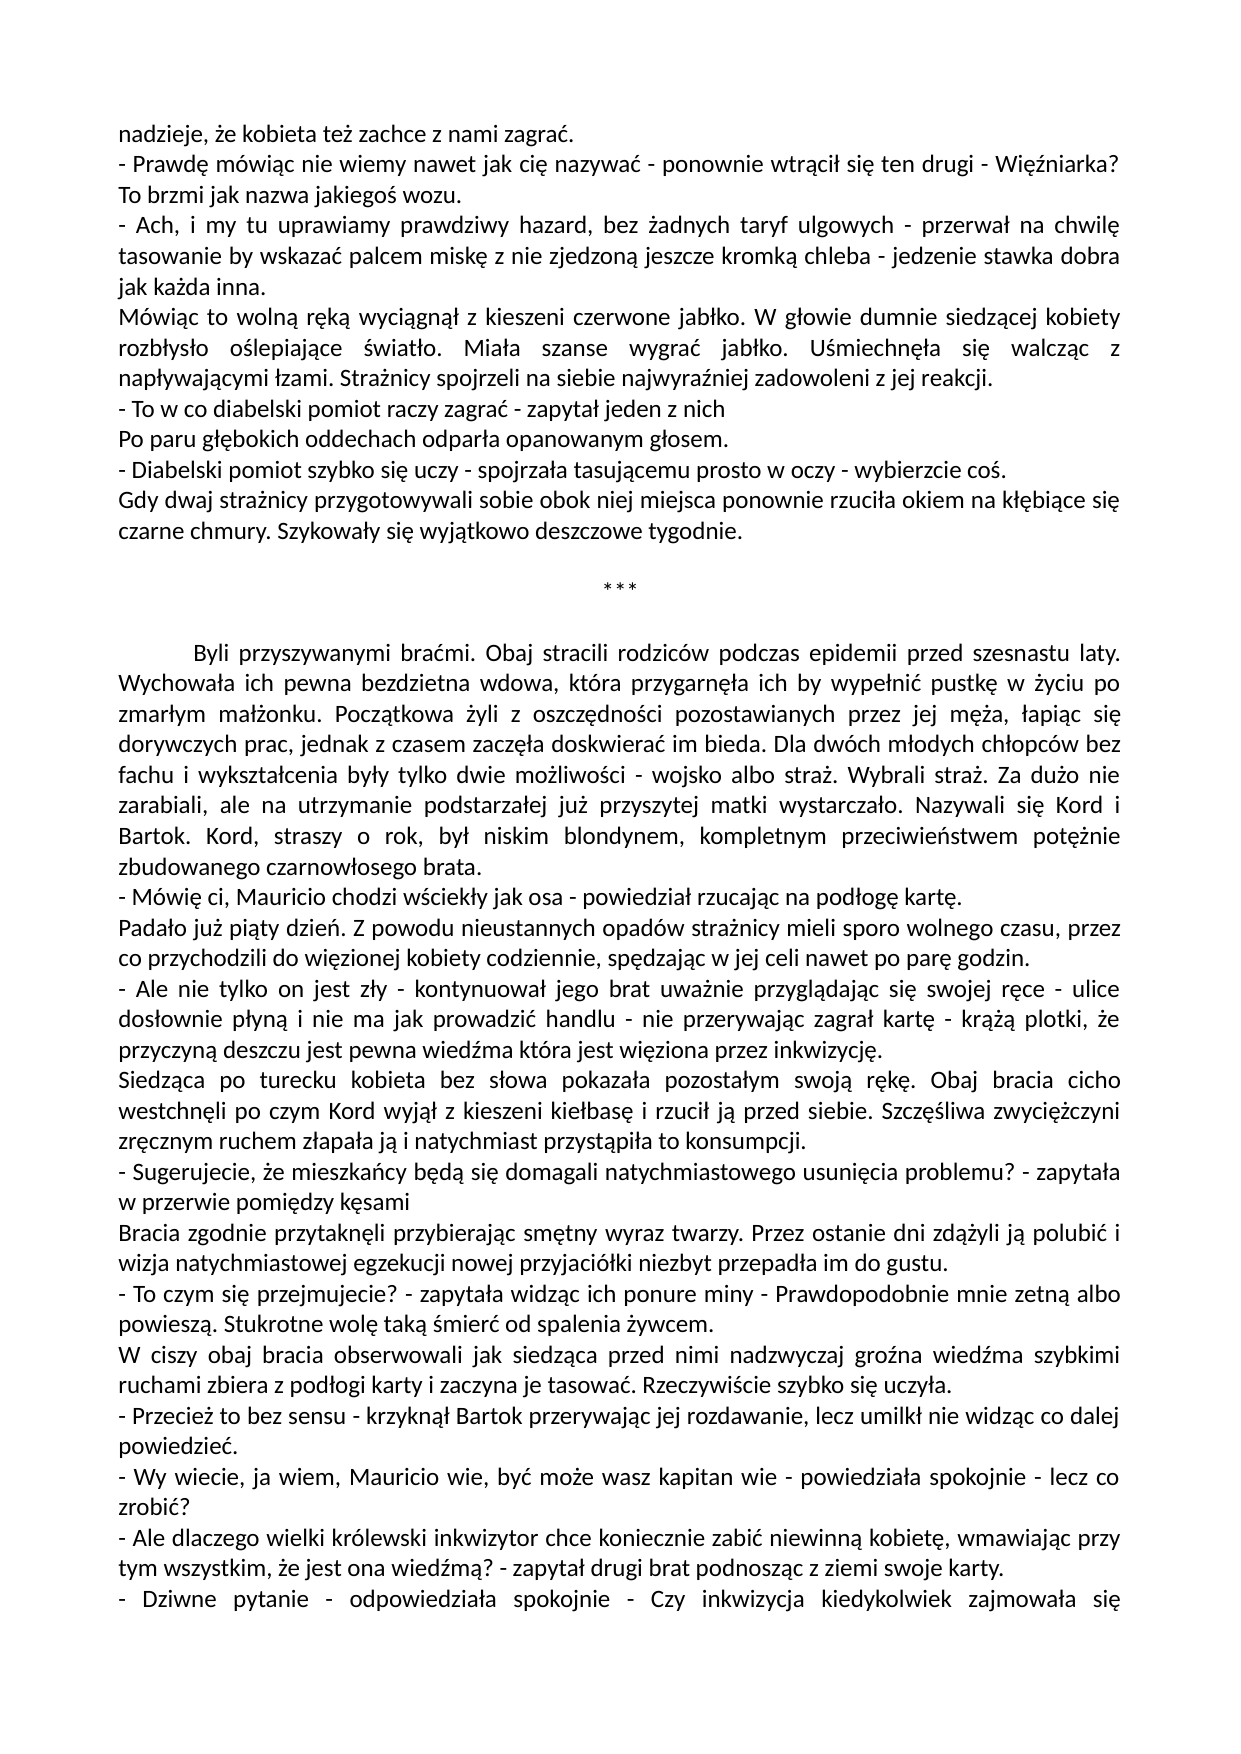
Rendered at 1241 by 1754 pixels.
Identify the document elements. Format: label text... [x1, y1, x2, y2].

text Mówiąc to wolną ręką wyciągnął z kieszeni czerwone jabłko. W głowie dumnie siedzącej kobiety rozbłysło oślepiające światło. Miała szanse wygrać jabłko. Uśmiechnęła się walcząc z napływającymi łzami. Strażnicy spojrzeli na siebie najwyraźniej zadowoleni z jej reakcji. [118, 301, 1122, 393]
text - Diabelski pomiot szybko się uczy - spojrzała tasującemu prosto w oczy - wybierzcie coś. [118, 454, 1122, 484]
text Byli przyszywanymi braćmi. Obaj stracili rodziców podczas epidemii przed szesnastu laty. Wychowała ich pewna bezdzietna wdowa, która przygarnęła ich by wypełnić pustkę w życiu po zmarłym małżonku. Początkowa żyli z oszczędności pozostawianych przez jej męża, łapiąc się dorywczych prac, jednak z czasem zaczęła doskwierać im bieda. Dla dwóch młodych chłopców bez fachu i wykształcenia były tylko dwie możliwości - wojsko albo straż. Wybrali straż. Za dużo nie zarabiali, ale na utrzymanie podstarzałej już przyszytej matki wystarczało. Nazywali się Kord i Bartok. Kord, straszy o rok, był niskim blondynem, kompletnym przeciwieństwem potężnie zbudowanego czarnowłosego brata. [118, 637, 1122, 881]
text - To w co diabelski pomiot raczy zagrać - zapytał jeden z nich [118, 393, 1122, 423]
text Siedząca po turecku kobieta bez słowa pokazała pozostałym swoją rękę. Obaj bracia cicho westchnęli po czym Kord wyjął z kieszeni kiełbasę i rzucił ją przed siebie. Szczęśliwa zwyciężczyni zręcznym ruchem złapała ją i natychmiast przystąpiła to konsumpcji. [118, 1064, 1122, 1156]
text - Dziwne pytanie - odpowiedziała spokojnie - Czy inkwizycja kiedykolwiek zajmowała się [118, 1583, 1122, 1614]
text *** [118, 576, 1122, 606]
text nadzieje, że kobieta też zachce z nami zagrać. [118, 118, 1122, 149]
text - Wy wiecie, ja wiem, Mauricio wie, być może wasz kapitan wie - powiedziała spokojnie - lecz co zrobić? [118, 1461, 1122, 1522]
text Bracia zgodnie przytaknęli przybierając smętny wyraz twarzy. Przez ostanie dni zdążyli ją polubić i wizja natychmiastowej egzekucji nowej przyjaciółki niezbyt przepadła im do gustu. [118, 1217, 1122, 1278]
text Po paru głębokich oddechach odparła opanowanym głosem. [118, 423, 1122, 454]
text - Sugerujecie, że mieszkańcy będą się domagali natychmiastowego usunięcia problemu? - zapytała w przerwie pomiędzy kęsami [118, 1156, 1122, 1217]
text - Ach, i my tu uprawiamy prawdziwy hazard, bez żadnych taryf ulgowych - przerwał na chwilę tasowanie by wskazać palcem miskę z nie zjedzoną jeszcze kromką chleba - jedzenie stawka dobra jak każda inna. [118, 210, 1122, 301]
text Gdy dwaj strażnicy przygotowywali sobie obok niej miejsca ponownie rzuciła okiem na kłębiące się czarne chmury. Szykowały się wyjątkowo deszczowe tygodnie. [118, 484, 1122, 545]
text - Mówię ci, Mauricio chodzi wściekły jak osa - powiedział rzucając na podłogę kartę. [118, 881, 1122, 912]
text W ciszy obaj bracia obserwowali jak siedząca przed nimi nadzwyczaj groźna wiedźma szybkimi ruchami zbiera z podłogi karty i zaczyna je tasować. Rzeczywiście szybko się uczyła. [118, 1339, 1122, 1400]
text - Ale dlaczego wielki królewski inkwizytor chce koniecznie zabić niewinną kobietę, wmawiając przy tym wszystkim, że jest ona wiedźmą? - zapytał drugi brat podnosząc z ziemi swoje karty. [118, 1522, 1122, 1583]
text Padało już piąty dzień. Z powodu nieustannych opadów strażnicy mieli sporo wolnego czasu, przez co przychodzili do więzionej kobiety codziennie, spędzając w jej celi nawet po parę godzin. [118, 912, 1122, 973]
text - Przecież to bez sensu - krzyknął Bartok przerywając jej rozdawanie, lecz umilkł nie widząc co dalej powiedzieć. [118, 1400, 1122, 1461]
text - Prawdę mówiąc nie wiemy nawet jak cię nazywać - ponownie wtrącił się ten drugi - Więźniarka? To brzmi jak nazwa jakiegoś wozu. [118, 149, 1122, 210]
text - To czym się przejmujecie? - zapytała widząc ich ponure miny - Prawdopodobnie mnie zetną albo powieszą. Stukrotne wolę taką śmierć od spalenia żywcem. [118, 1278, 1122, 1339]
text - Ale nie tylko on jest zły - kontynuował jego brat uważnie przyglądając się swojej ręce - ulice dosłownie płyną i nie ma jak prowadzić handlu - nie przerywając zagrał kartę - krążą plotki, że przyczyną deszczu jest pewna wiedźma która jest więziona przez inkwizycję. [118, 973, 1122, 1064]
